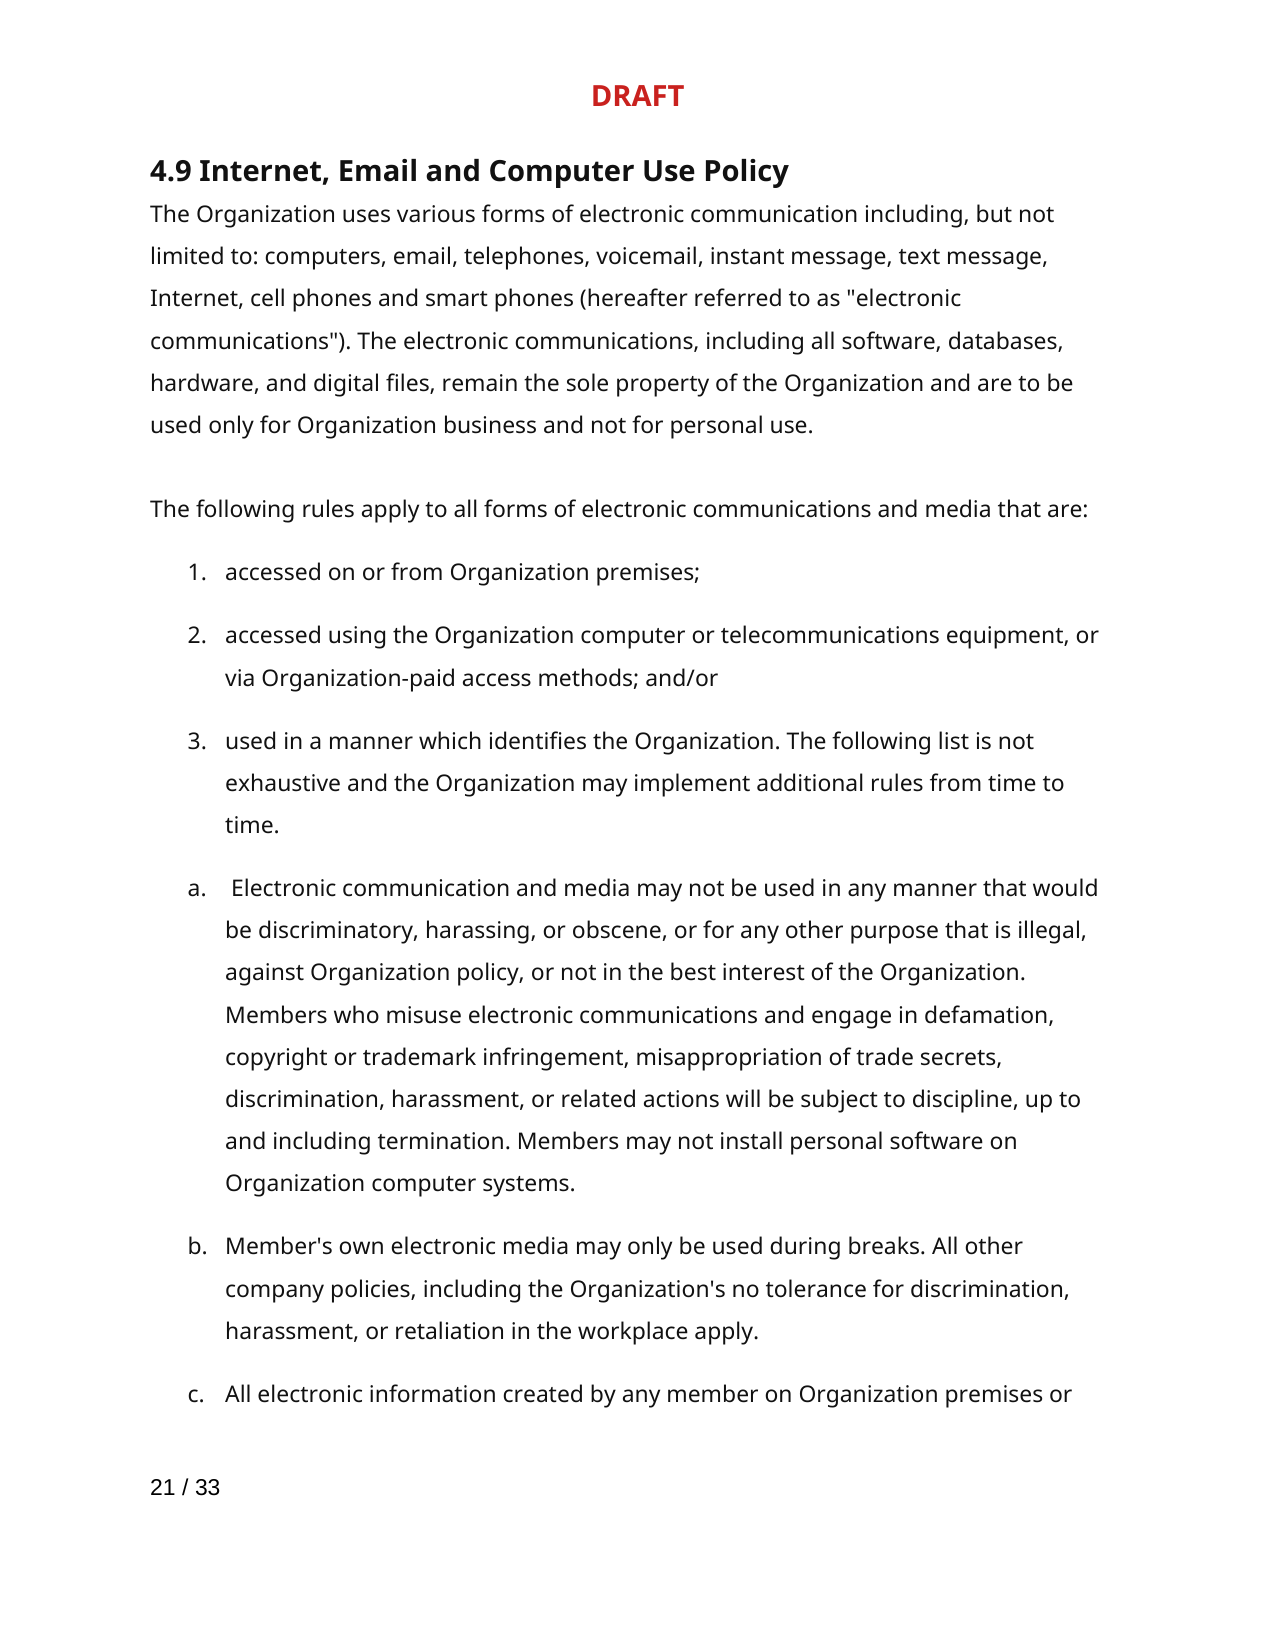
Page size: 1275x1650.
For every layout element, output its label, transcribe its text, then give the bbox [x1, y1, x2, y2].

list accessed using the Organization computer or telecommunications equipment, or via Organization-paid access methods; and/or [187, 619, 1125, 693]
text The following rules apply to all forms of electronic communications and media that are: [150, 493, 1125, 524]
list All electronic information created by any member on Organization premises or [187, 1378, 1125, 1409]
list accessed on or from Organization premises; [187, 556, 1125, 588]
list Member's own electronic media may only be used during breaks. All other company policies, including the Organization's no tolerance for discrimination, harassment, or retaliation in the workplace apply. [187, 1230, 1125, 1346]
subtitle 4.9 Internet, Email and Computer Use Policy [150, 150, 1125, 190]
list Electronic communication and media may not be used in any manner that would be discriminatory, harassing, or obscene, or for any other purpose that is illegal, against Organization policy, or not in the best interest of the Organization. Members who misuse electronic communications and engage in defamation, copyright or trademark infringement, misappropriation of trade secrets, discrimination, harassment, or related actions will be subject to discipline, up to and including termination. Members may not install personal software on Organization computer systems. [187, 872, 1125, 1198]
list used in a manner which identifies the Organization. The following list is not exhaustive and the Organization may implement additional rules from time to time. [187, 724, 1125, 840]
text The Organization uses various forms of electronic communication including, but not limited to: computers, email, telephones, voicemail, instant message, text message, Internet, cell phones and smart phones (hereafter referred to as "electronic communications"). The electronic communications, including all software, databases, hardware, and digital files, remain the sole property of the Organization and are to be used only for Organization business and not for personal use. [150, 198, 1125, 440]
